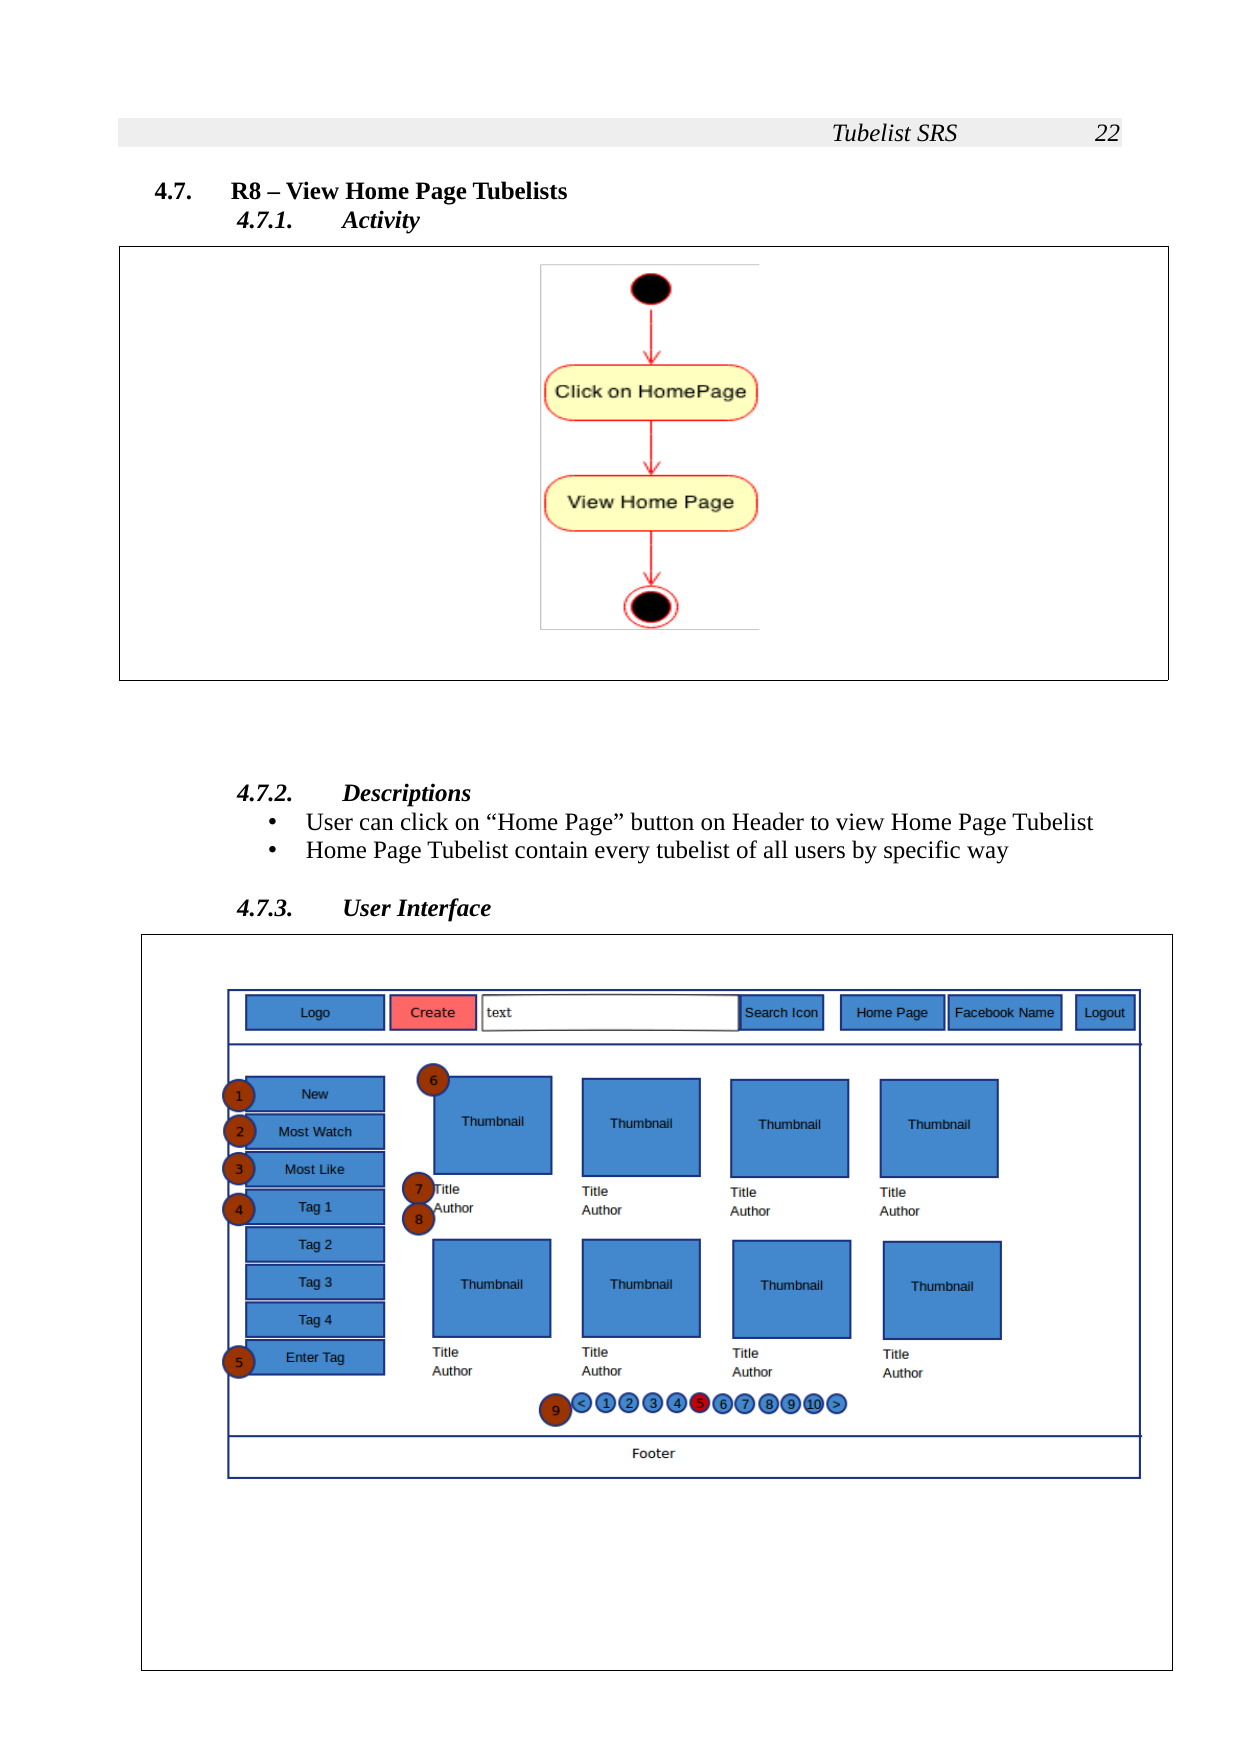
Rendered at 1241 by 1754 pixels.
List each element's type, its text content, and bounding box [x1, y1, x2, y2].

list Activity [231, 205, 1122, 234]
list Descriptions [231, 778, 1122, 807]
list User can click on “Home Page” button on Header to view Home Page Tubelist [268, 807, 1122, 835]
picture [149, 942, 1164, 1502]
list User Interface [231, 893, 1122, 922]
list R8 – View Home Page Tubelists [148, 176, 1122, 205]
list Home Page Tubelist contain every tubelist of all users by specific way [268, 835, 1122, 864]
picture [527, 254, 760, 641]
